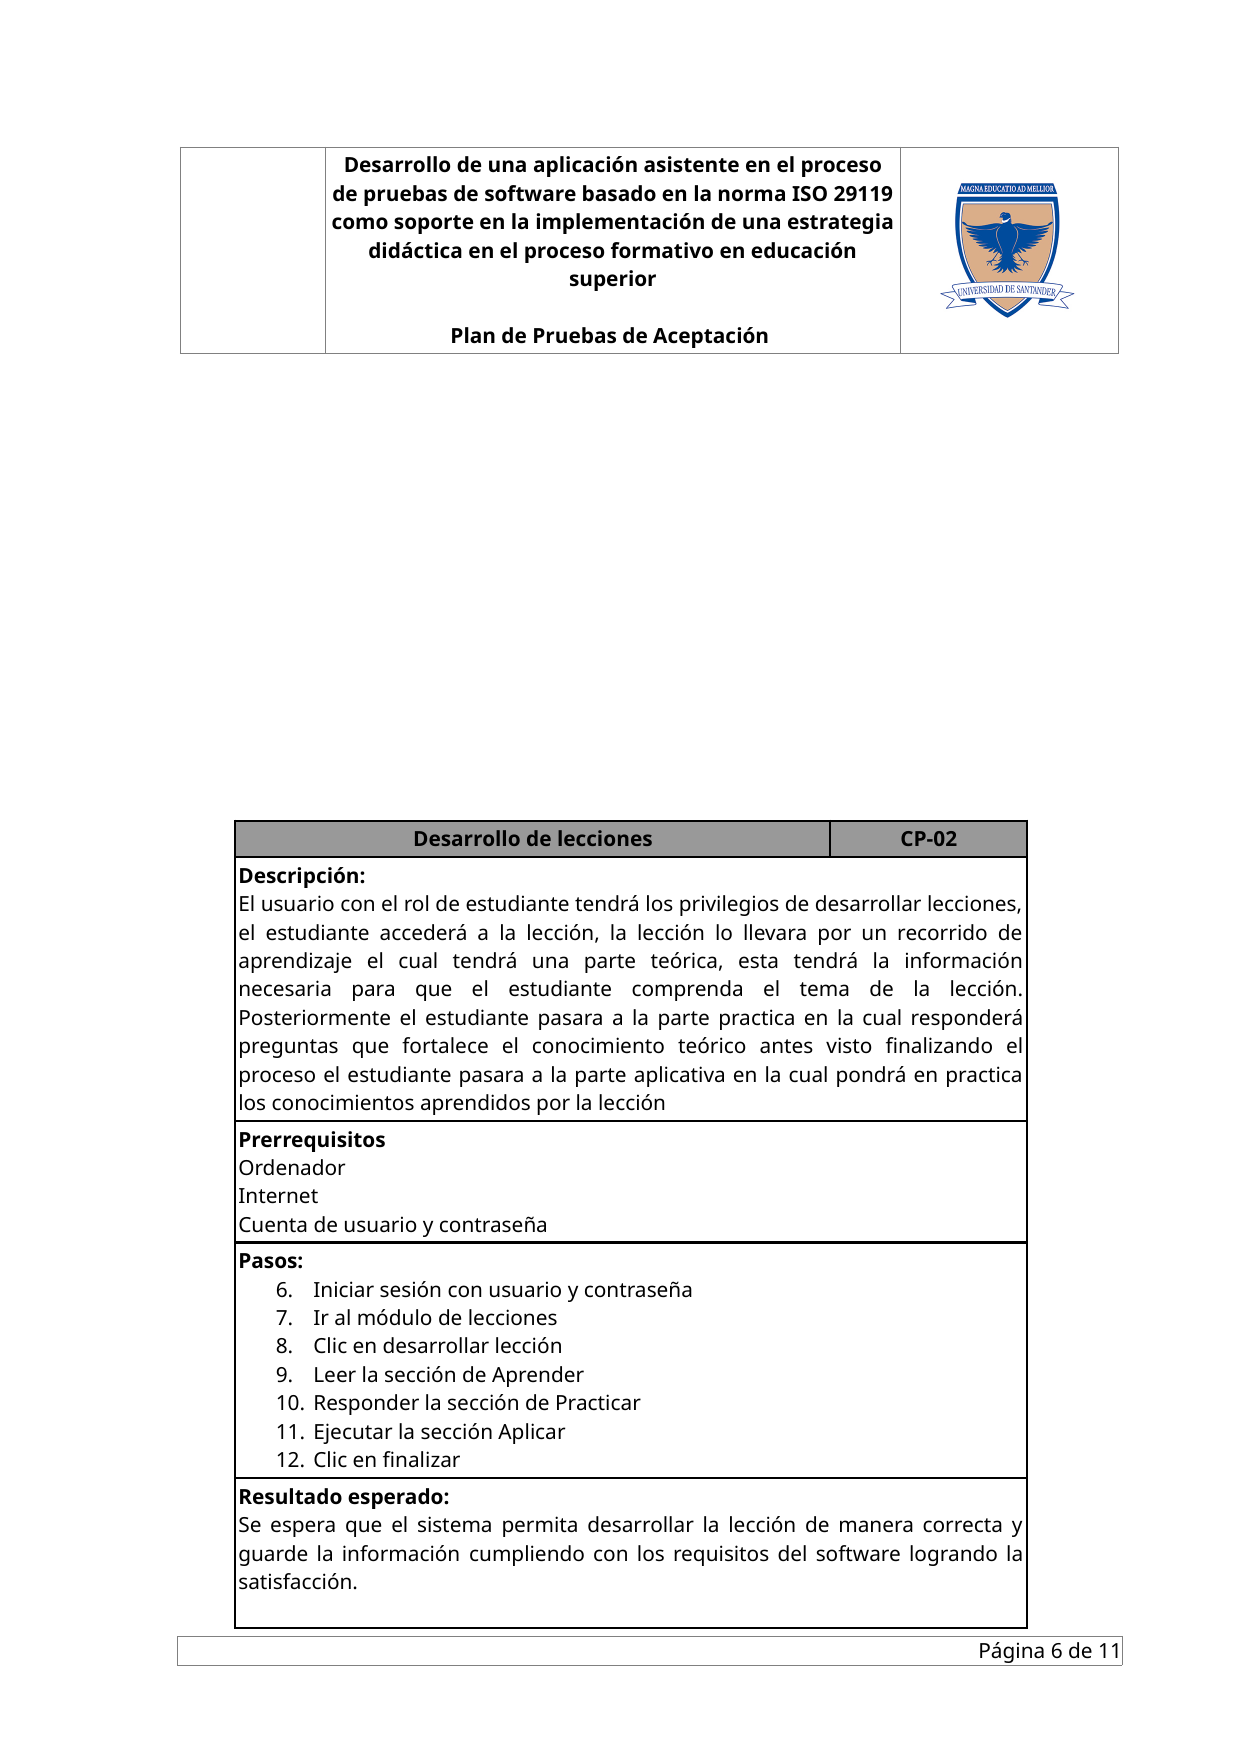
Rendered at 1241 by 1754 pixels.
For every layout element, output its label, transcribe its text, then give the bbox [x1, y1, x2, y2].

table_cell Prerrequisitos Ordenador Internet Cuenta de usuario y contraseña [236, 1122, 1026, 1241]
table_header CP-02 [831, 822, 1026, 856]
table_cell Pasos: Iniciar sesión con usuario y contraseña Ir al módulo de lecciones Clic en desarrollar lección Leer la sección de Aprender Responder la sección de Practicar Ejecutar la sección Aplicar Clic en finalizar [236, 1244, 1026, 1477]
table_cell Descripción: El usuario con el rol de estudiante tendrá los privilegios de desarrollar lecciones, el estudiante accederá a la lección, la lección lo llevara por un recorrido de aprendizaje el cual tendrá una parte teórica, esta tendrá la información necesaria para que el estudiante comprenda el tema de la lección. Posteriormente el estudiante pasara a la parte practica en la cual responderá preguntas que fortalece el conocimiento teórico antes visto finalizando el proceso el estudiante pasara a la parte aplicativa en la cual pondrá en practica los conocimientos aprendidos por la lección [236, 858, 1026, 1120]
table_header Desarrollo de lecciones [236, 822, 829, 856]
table_cell Resultado esperado: Se espera que el sistema permita desarrollar la lección de manera correcta y guarde la información cumpliendo con los requisitos del software logrando la satisfacción. [236, 1479, 1026, 1627]
